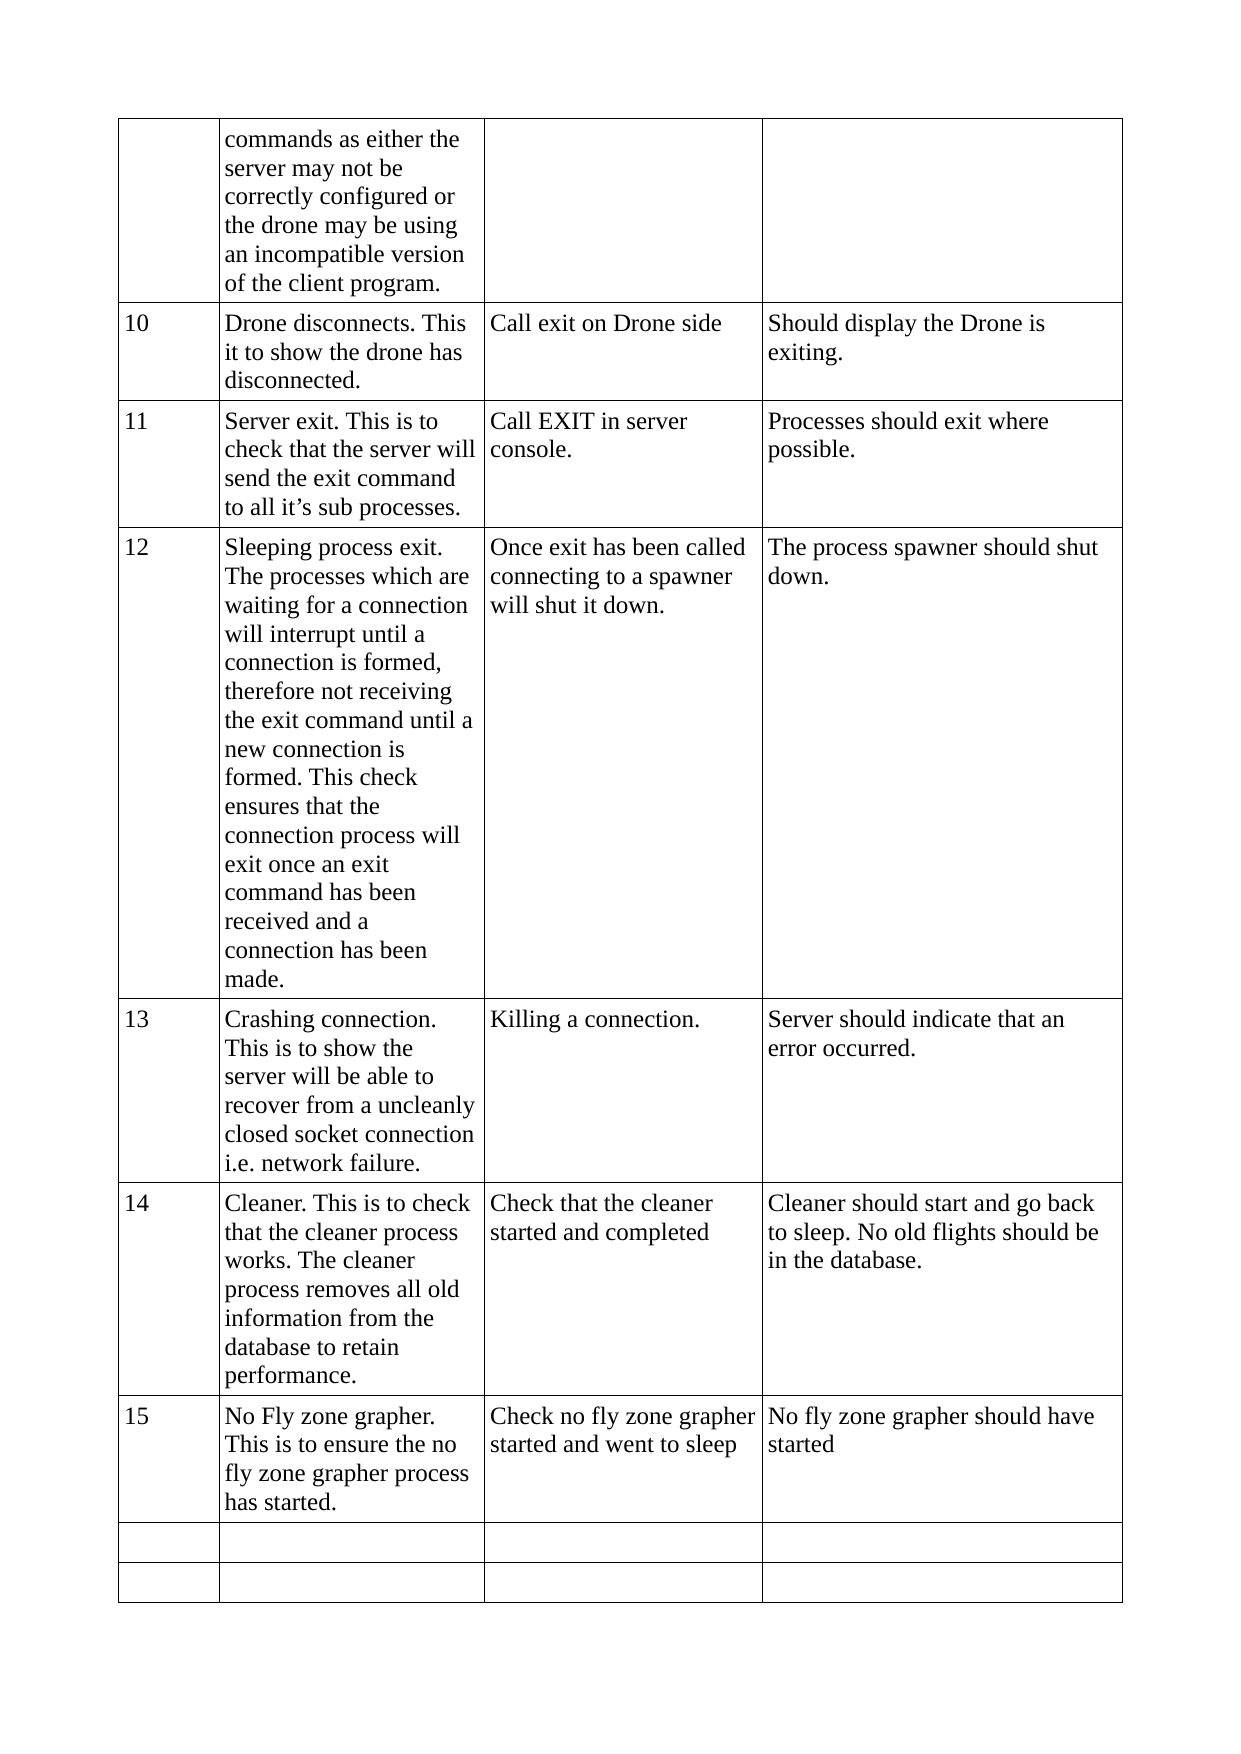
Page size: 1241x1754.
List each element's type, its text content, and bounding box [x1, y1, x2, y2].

table_cell 12 [119, 528, 219, 998]
table_cell [485, 1563, 762, 1602]
table_cell Should display the Drone is exiting. [763, 303, 1122, 400]
table_cell Check no fly zone grapher started and went to sleep [485, 1396, 762, 1522]
table_cell [763, 1523, 1122, 1562]
table_cell Cleaner. This is to check that the cleaner process works. The cleaner process removes all old information from the database to retain performance. [220, 1183, 484, 1395]
table_cell No fly zone grapher should have started [763, 1396, 1122, 1522]
table_cell 13 [119, 999, 219, 1182]
table_cell Drone disconnects. This it to show the drone has disconnected. [220, 303, 484, 400]
table_cell Call EXIT in server console. [485, 401, 762, 527]
table_cell Server exit. This is to check that the server will send the exit command to all it’s sub processes. [220, 401, 484, 527]
table_cell The process spawner should shut down. [763, 528, 1122, 998]
table_cell commands as either the server may not be correctly configured or the drone may be using an incompatible version of the client program. [220, 119, 484, 302]
table_cell Cleaner should start and go back to sleep. No old flights should be in the database. [763, 1183, 1122, 1395]
table_cell [119, 1523, 219, 1562]
table_cell [220, 1523, 484, 1562]
table_cell Processes should exit where possible. [763, 401, 1122, 527]
table_cell No Fly zone grapher. This is to ensure the no fly zone grapher process has started. [220, 1396, 484, 1522]
table_cell Once exit has been called connecting to a spawner will shut it down. [485, 528, 762, 998]
table_cell [763, 1563, 1122, 1602]
table_cell [119, 119, 219, 302]
table_cell Sleeping process exit. The processes which are waiting for a connection will interrupt until a connection is formed, therefore not receiving the exit command until a new connection is formed. This check ensures that the connection process will exit once an exit command has been received and a connection has been made. [220, 528, 484, 998]
table_cell [485, 1523, 762, 1562]
table_cell 15 [119, 1396, 219, 1522]
table_cell Check that the cleaner started and completed [485, 1183, 762, 1395]
table_cell Call exit on Drone side [485, 303, 762, 400]
table_cell Crashing connection. This is to show the server will be able to recover from a uncleanly closed socket connection i.e. network failure. [220, 999, 484, 1182]
table_cell [220, 1563, 484, 1602]
table_cell [485, 119, 762, 302]
table_cell 11 [119, 401, 219, 527]
table_cell Server should indicate that an error occurred. [763, 999, 1122, 1182]
table_cell [119, 1563, 219, 1602]
table_cell Killing a connection. [485, 999, 762, 1182]
table_cell 10 [119, 303, 219, 400]
table_cell 14 [119, 1183, 219, 1395]
table_cell [763, 119, 1122, 302]
